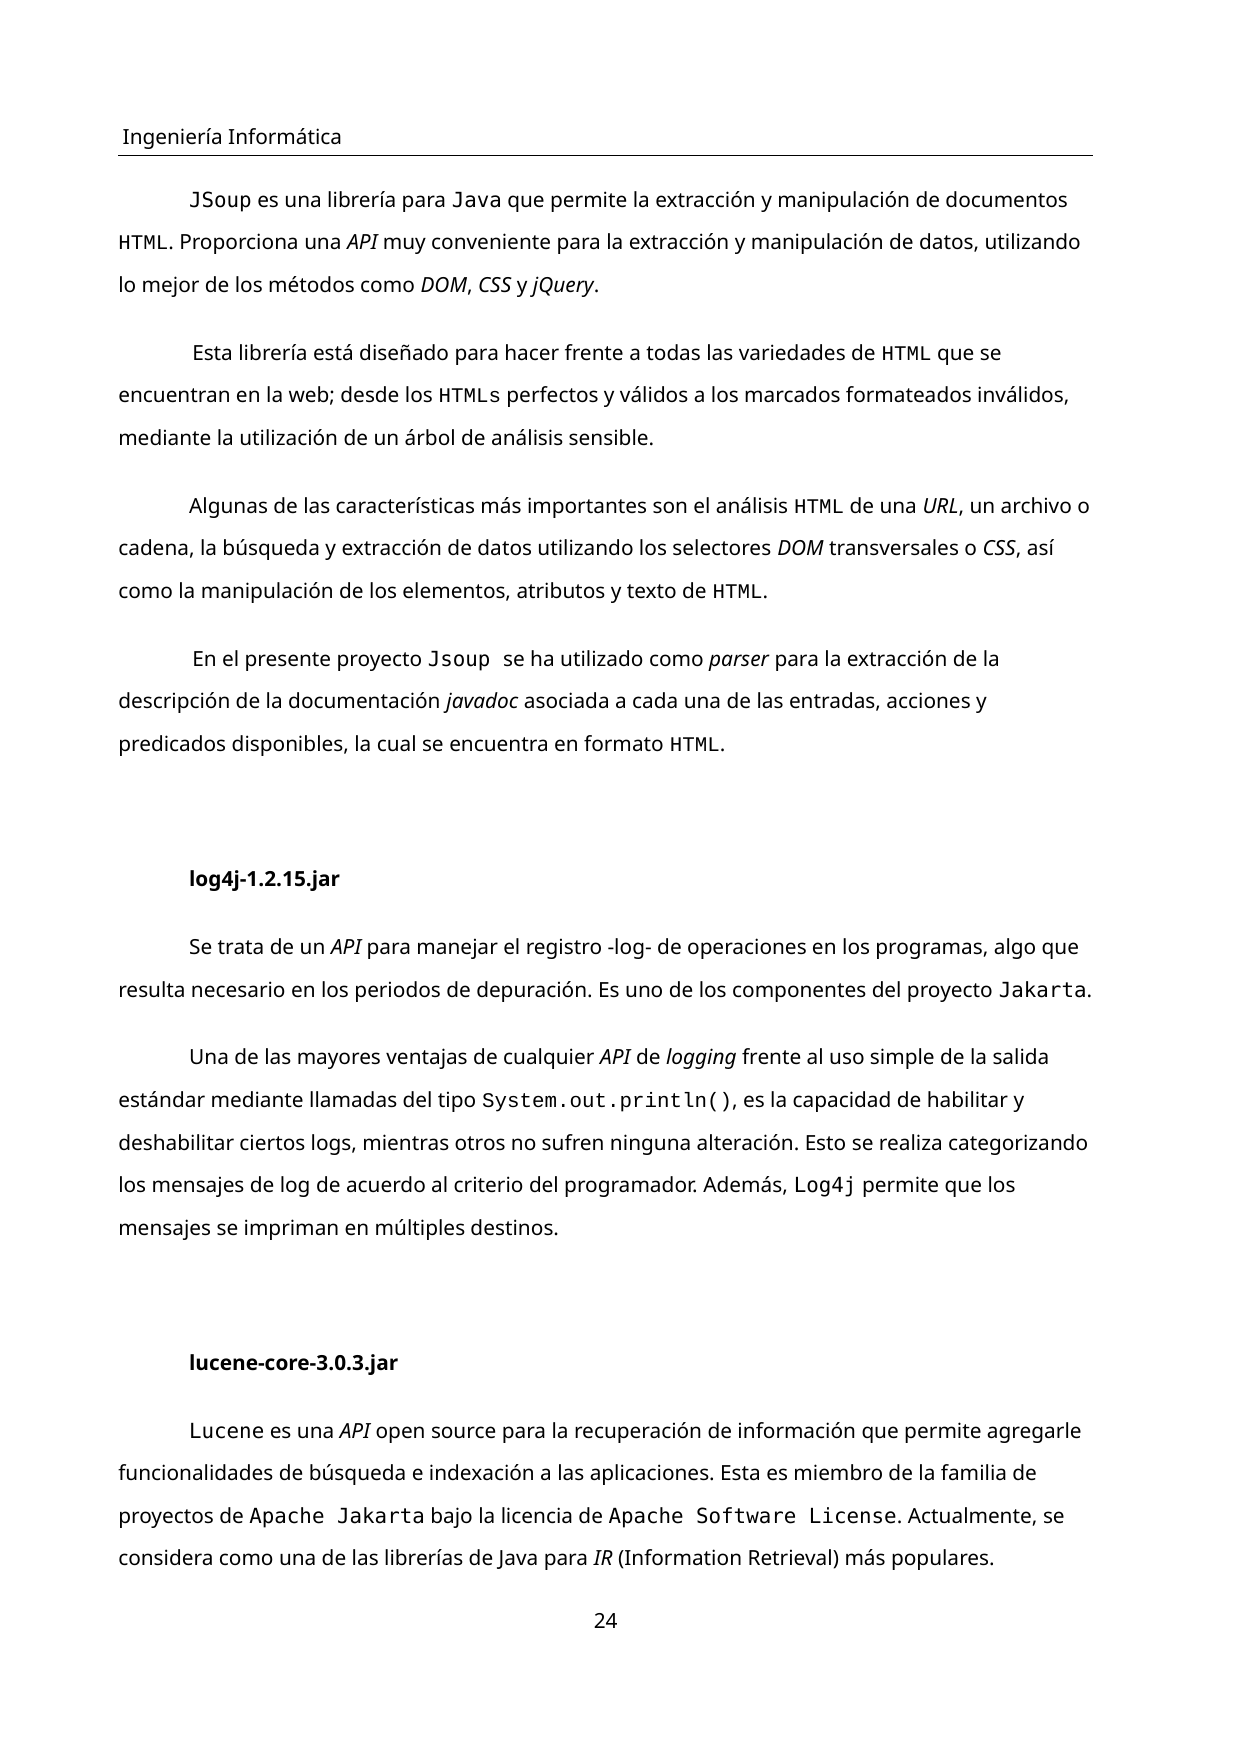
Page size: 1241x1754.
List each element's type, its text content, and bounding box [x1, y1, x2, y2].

text Lucene es una API open source para la recuperación de información que permite agregarle funcionalidades de búsqueda e indexación a las aplicaciones. Esta es miembro de la familia de proyectos de Apache Jakarta bajo la licencia de Apache Software License. Actualmente, se considera como una de las librerías de Java para IR (Information Retrieval) más populares. [118, 1416, 1093, 1572]
text lucene-core-3.0.3.jar [118, 1348, 1093, 1377]
text Esta librería está diseñado para hacer frente a todas las variedades de HTML que se encuentran en la web; desde los HTMLs perfectos y válidos a los marcados formateados inválidos, mediante la utilización de un árbol de análisis sensible. [118, 338, 1093, 452]
text Algunas de las características más importantes son el análisis HTML de una URL, un archivo o cadena, la búsqueda y extracción de datos utilizando los selectores DOM transversales o CSS, así como la manipulación de los elementos, atributos y texto de HTML. [118, 491, 1093, 605]
text Una de las mayores ventajas de cualquier API de logging frente al uso simple de la salida estándar mediante llamadas del tipo System.out.println(), es la capacidad de habilitar y deshabilitar ciertos logs, mientras otros no sufren ninguna alteración. Esto se realiza categorizando los mensajes de log de acuerdo al criterio del programador. Además, Log4j permite que los mensajes se impriman en múltiples destinos. [118, 1042, 1093, 1241]
text log4j-1.2.15.jar [118, 864, 1093, 893]
text En el presente proyecto Jsoup se ha utilizado como parser para la extracción de la descripción de la documentación javadoc asociada a cada una de las entradas, acciones y predicados disponibles, la cual se encuentra en formato HTML. [118, 644, 1093, 758]
text Se trata de un API para manejar el registro -log- de operaciones en los programas, algo que resulta necesario en los periodos de depuración. Es uno de los componentes del proyecto Jakarta. [118, 932, 1093, 1003]
text JSoup es una librería para Java que permite la extracción y manipulación de documentos HTML. Proporciona una API muy conveniente para la extracción y manipulación de datos, utilizando lo mejor de los métodos como DOM, CSS y jQuery. [118, 185, 1093, 299]
